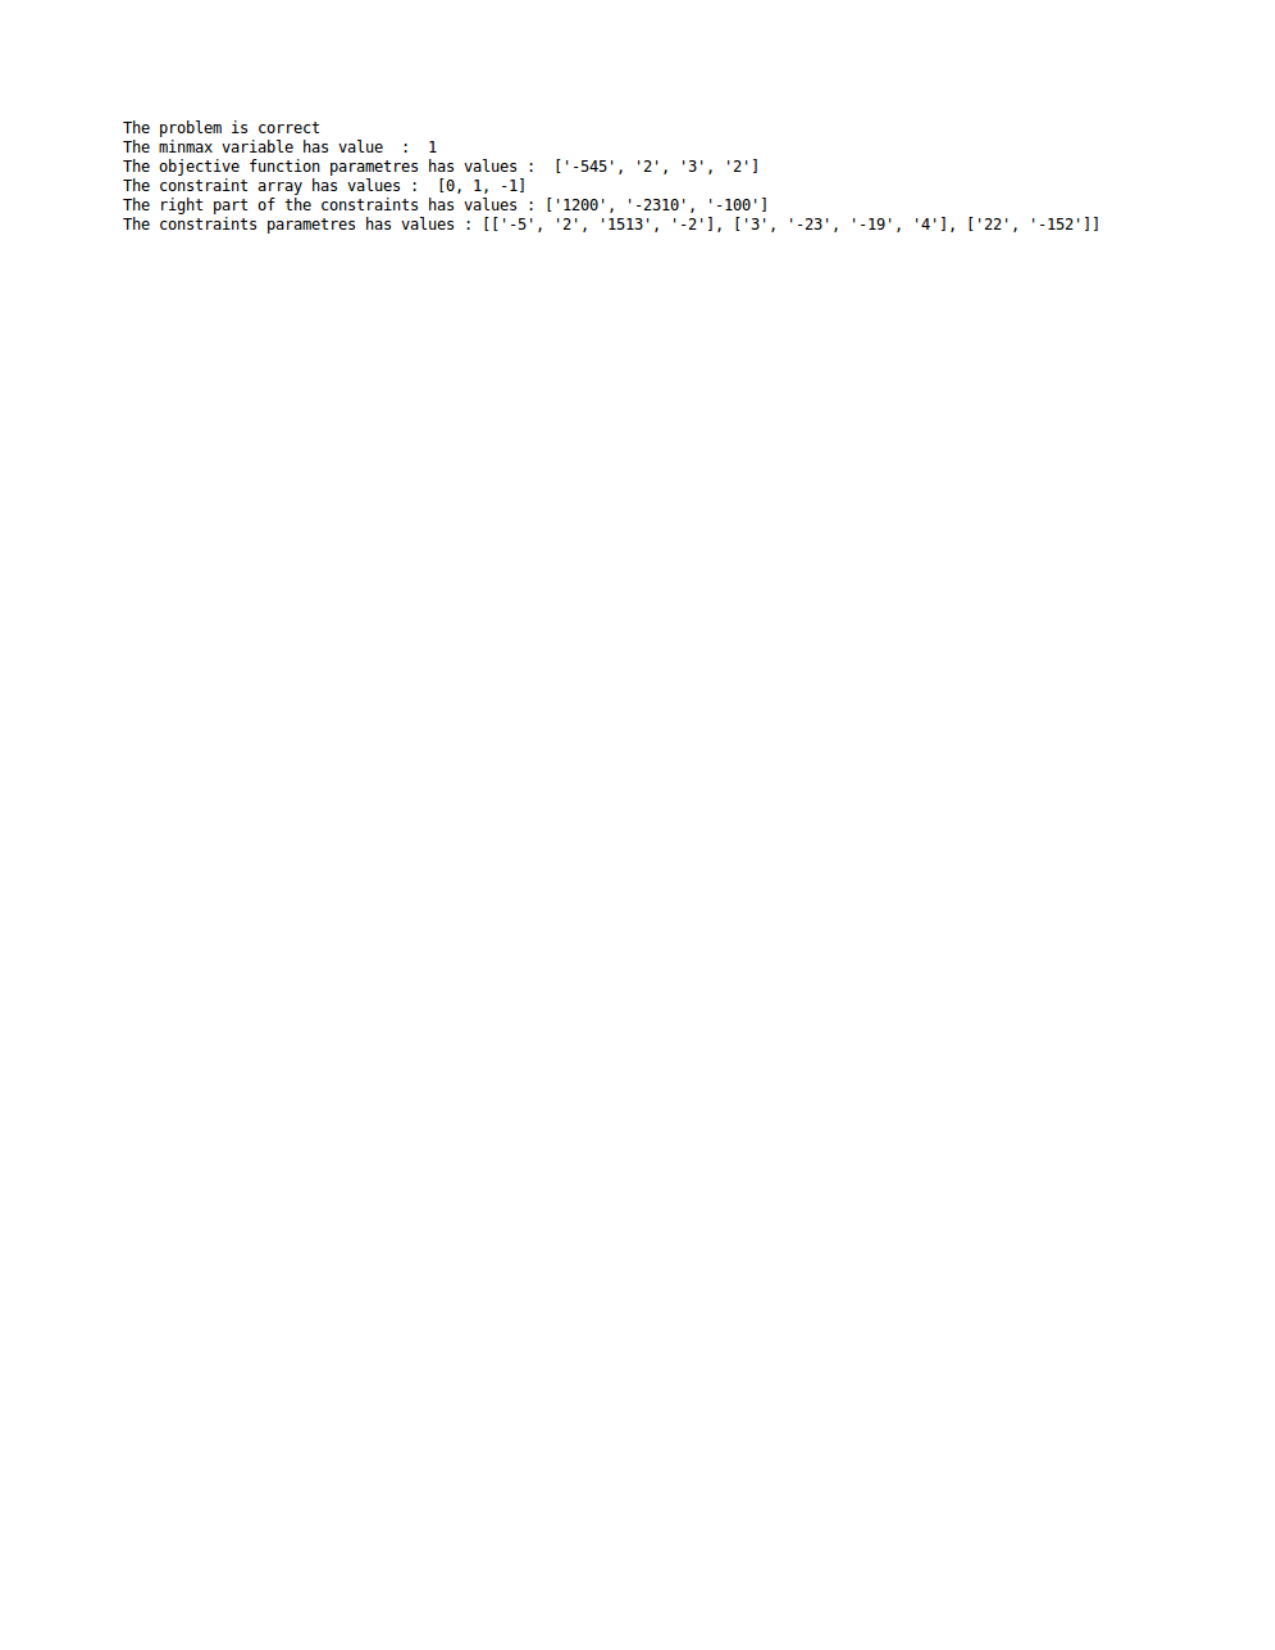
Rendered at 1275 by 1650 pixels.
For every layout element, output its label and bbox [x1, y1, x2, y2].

picture [118, 118, 1157, 244]
